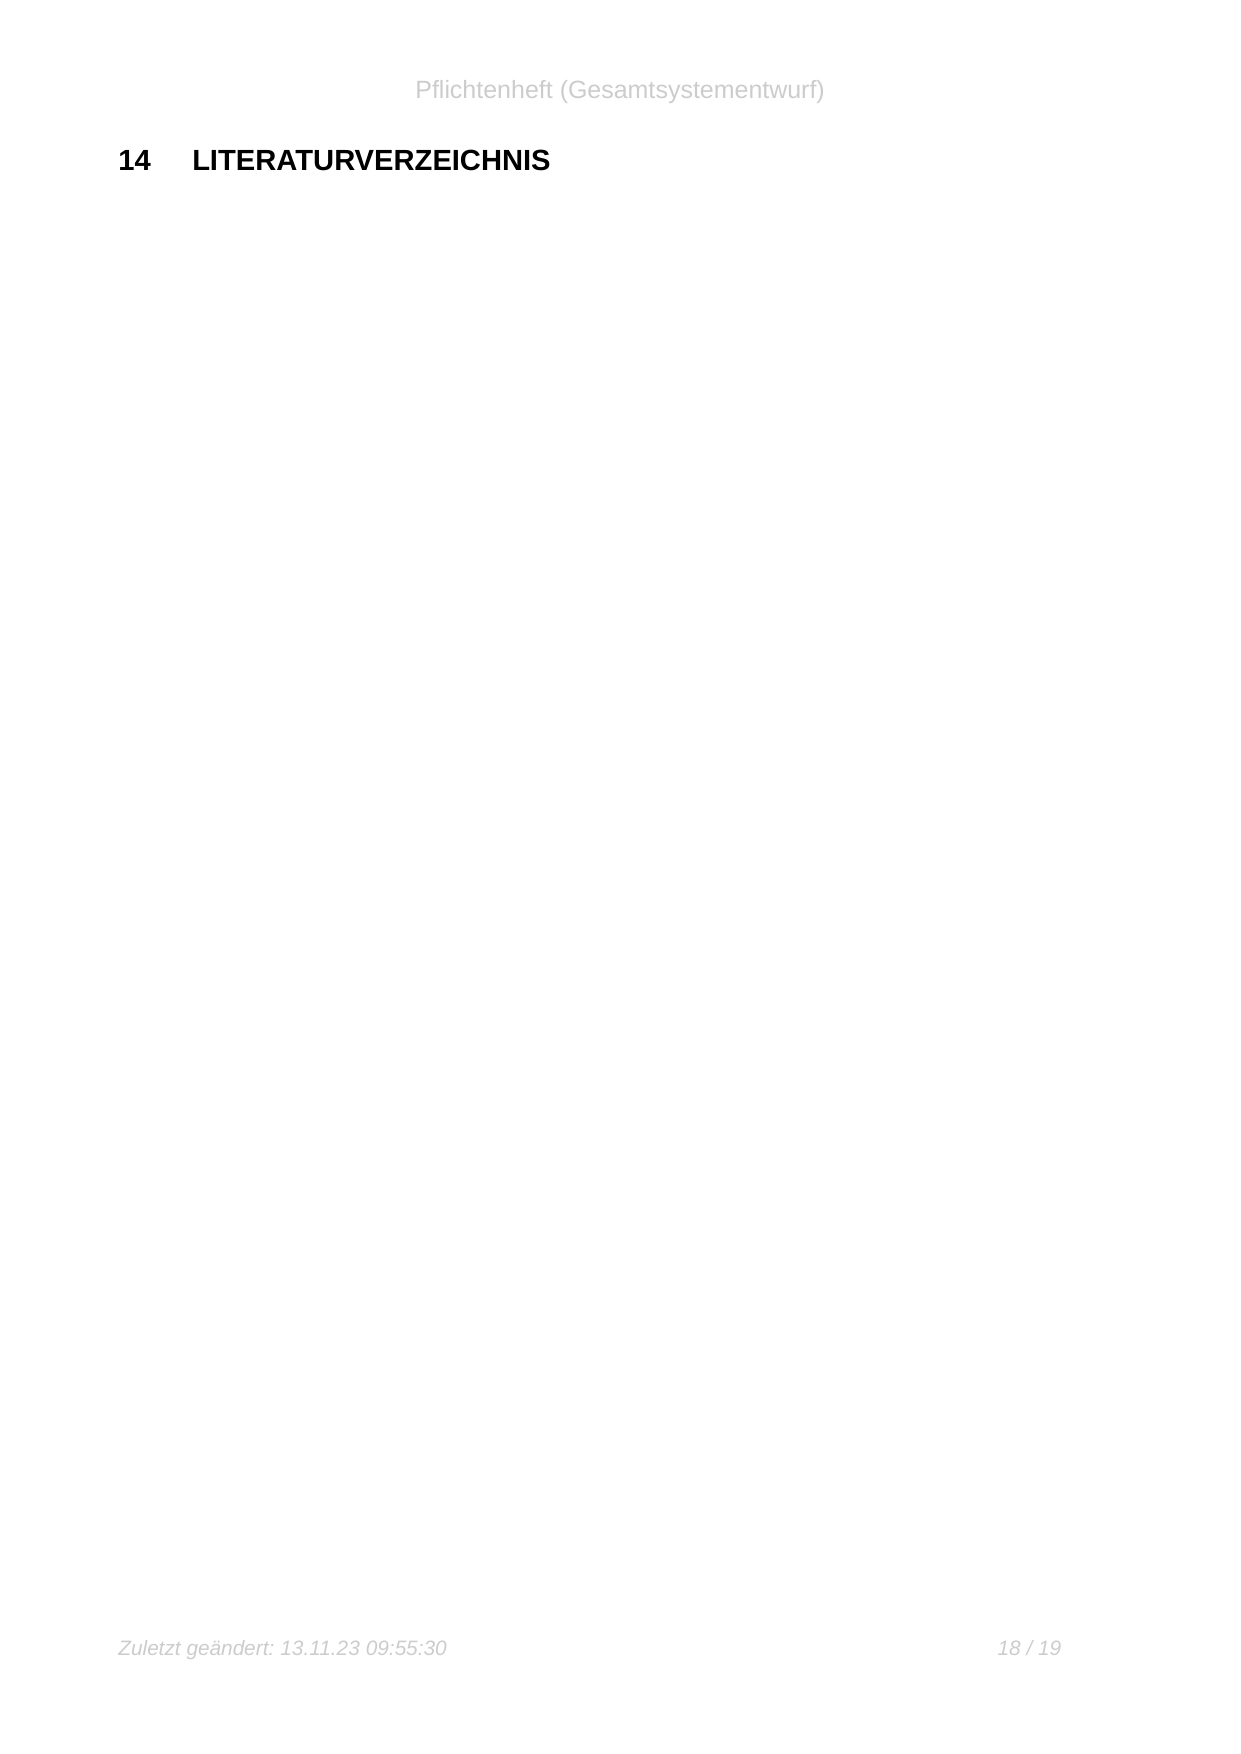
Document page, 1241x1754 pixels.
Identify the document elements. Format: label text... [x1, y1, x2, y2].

subtitle Literaturverzeichnis [118, 143, 1122, 177]
